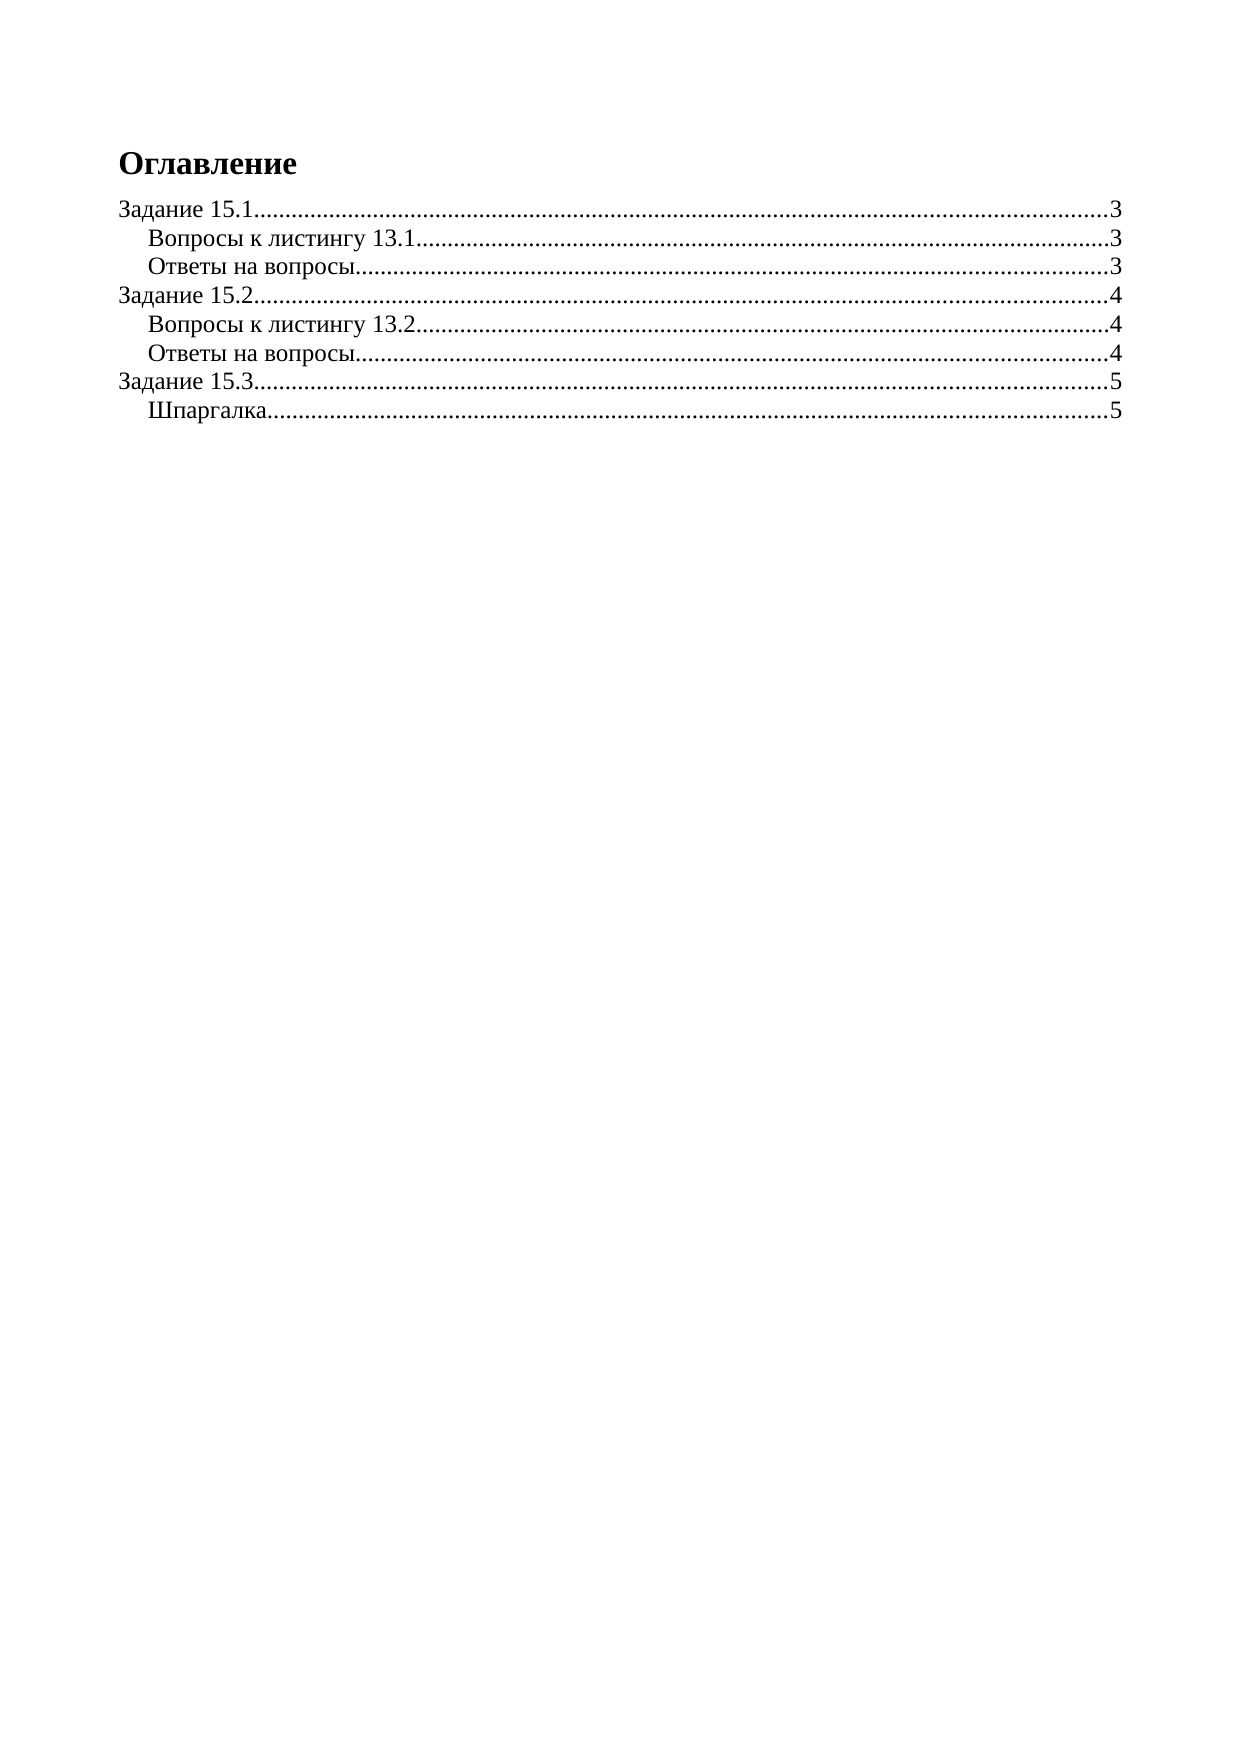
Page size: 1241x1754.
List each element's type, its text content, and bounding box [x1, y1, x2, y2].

text Вопросы к листингу 13.2 4 [148, 309, 1122, 338]
subtitle Оглавление [118, 143, 1122, 181]
text Задание 15.3 5 [118, 366, 1122, 395]
text Ответы на вопросы 4 [148, 338, 1122, 366]
text Ответы на вопросы 3 [148, 251, 1122, 280]
text Задание 15.1 3 [118, 194, 1122, 223]
text Задание 15.2 4 [118, 280, 1122, 309]
text Шпаргалка 5 [148, 395, 1122, 424]
text Вопросы к листингу 13.1 3 [148, 223, 1122, 251]
